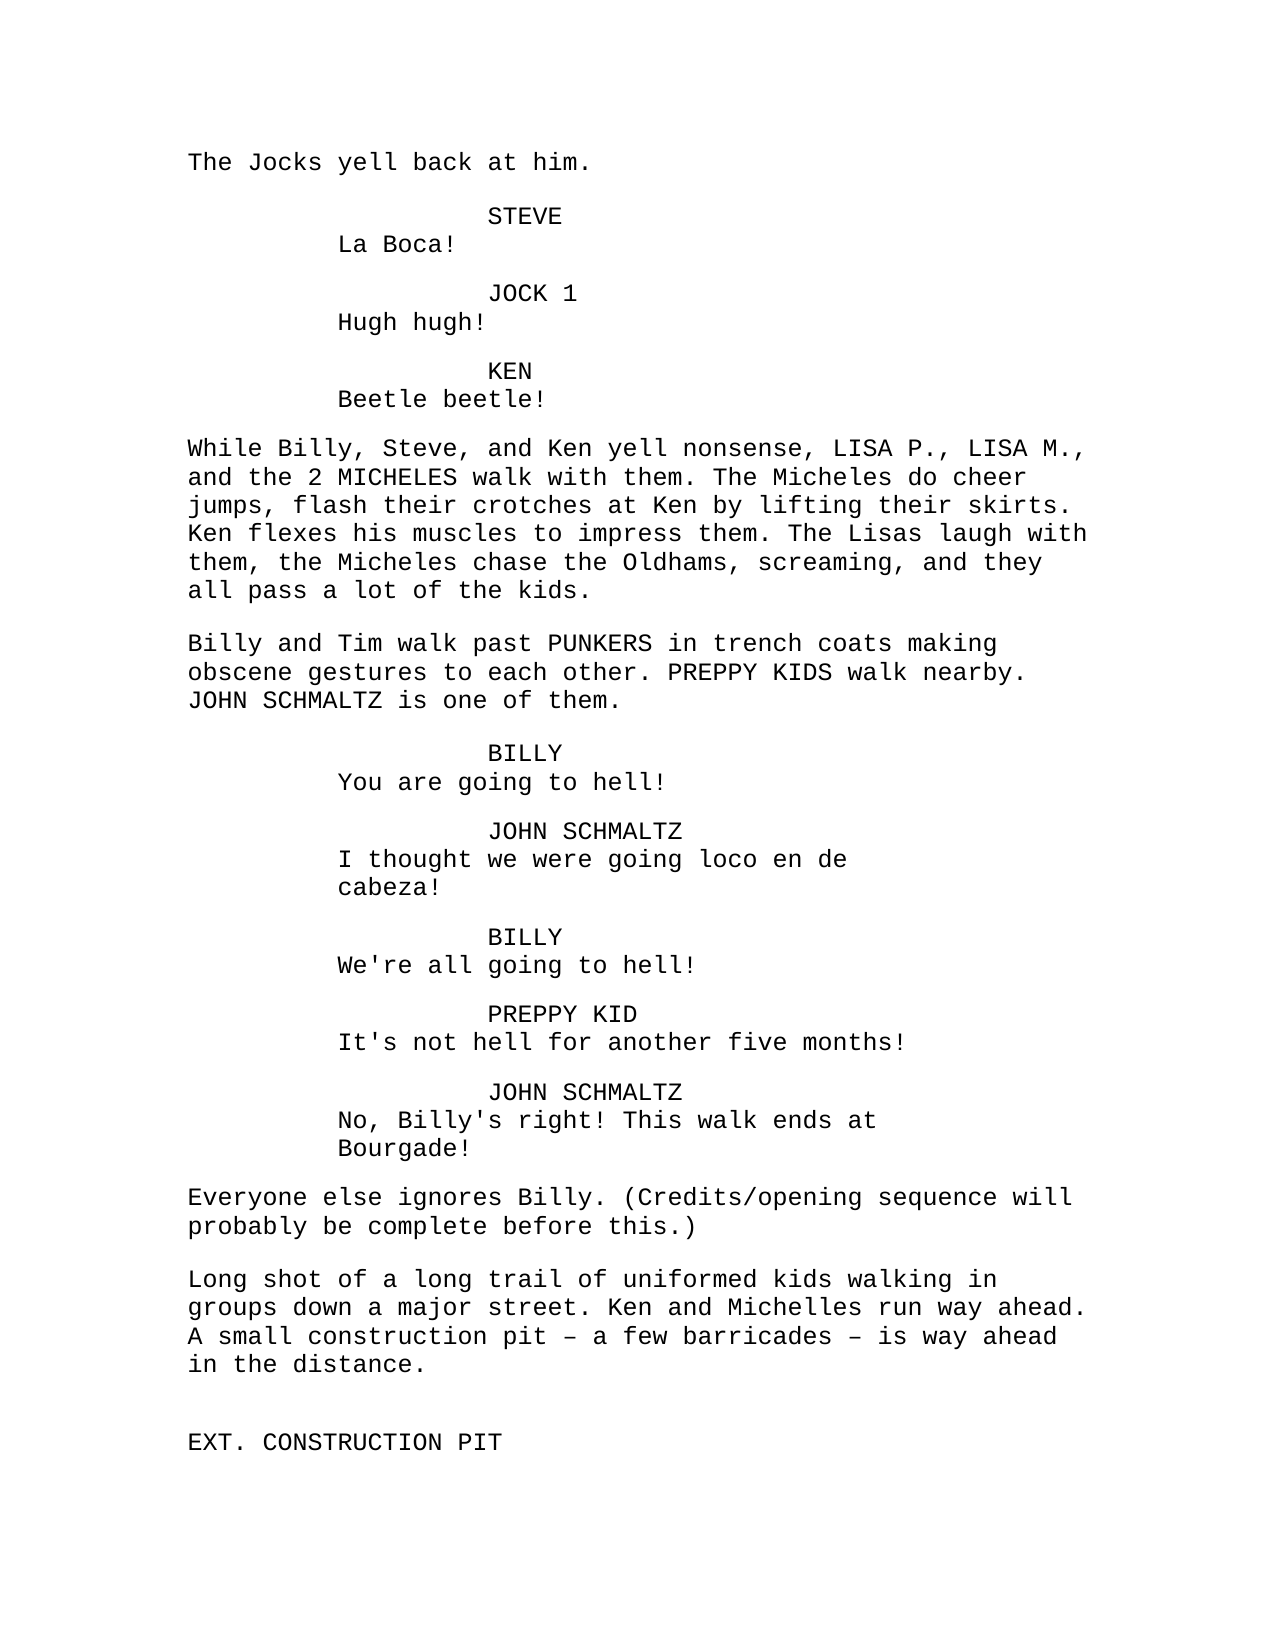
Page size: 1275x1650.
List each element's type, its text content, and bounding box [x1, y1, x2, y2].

text You are going to hell! [337, 769, 937, 797]
text Billy and Tim walk past PUNKERS in trench coats making obscene gestures to each other. PREPPY KIDS walk nearby. JOHN SCHMALTZ is one of them. [187, 631, 1087, 716]
text We're all going to hell! [337, 952, 937, 981]
text JOHN SCHMALTZ [187, 1079, 1087, 1107]
subtitle EXT. CONSTRUCTION PIT [187, 1430, 1087, 1458]
text BILLY [187, 741, 1087, 769]
text Long shot of a long trail of uniformed kids walking in groups down a major street. Ken and Michelles run way ahead. A small construction pit – a few barricades – is way ahead in the distance. [187, 1267, 1087, 1380]
text BILLY [187, 924, 1087, 952]
text The Jocks yell back at him. [187, 150, 1087, 178]
text KEN [187, 358, 1087, 387]
text Hugh hugh! [337, 309, 937, 337]
text No, Billy's right! This walk ends at Bourgade! [337, 1107, 937, 1164]
text STEVE [187, 203, 1087, 232]
text La Boca! [337, 232, 937, 260]
text Beetle beetle! [337, 387, 937, 415]
text Everyone else ignores Billy. (Credits/opening sequence will probably be complete before this.) [187, 1185, 1087, 1242]
text JOCK 1 [187, 281, 1087, 309]
text It's not hell for another five months! [337, 1030, 937, 1058]
text While Billy, Steve, and Ken yell nonsense, LISA P., LISA M., and the 2 MICHELES walk with them. The Micheles do cheer jumps, flash their crotches at Ken by lifting their skirts. Ken flexes his muscles to impress them. The Lisas laugh with them, the Micheles chase the Oldhams, screaming, and they all pass a lot of the kids. [187, 436, 1087, 606]
text PREPPY KID [187, 1002, 1087, 1030]
text I thought we were going loco en de cabeza! [337, 847, 937, 903]
text JOHN SCHMALTZ [187, 818, 1087, 847]
